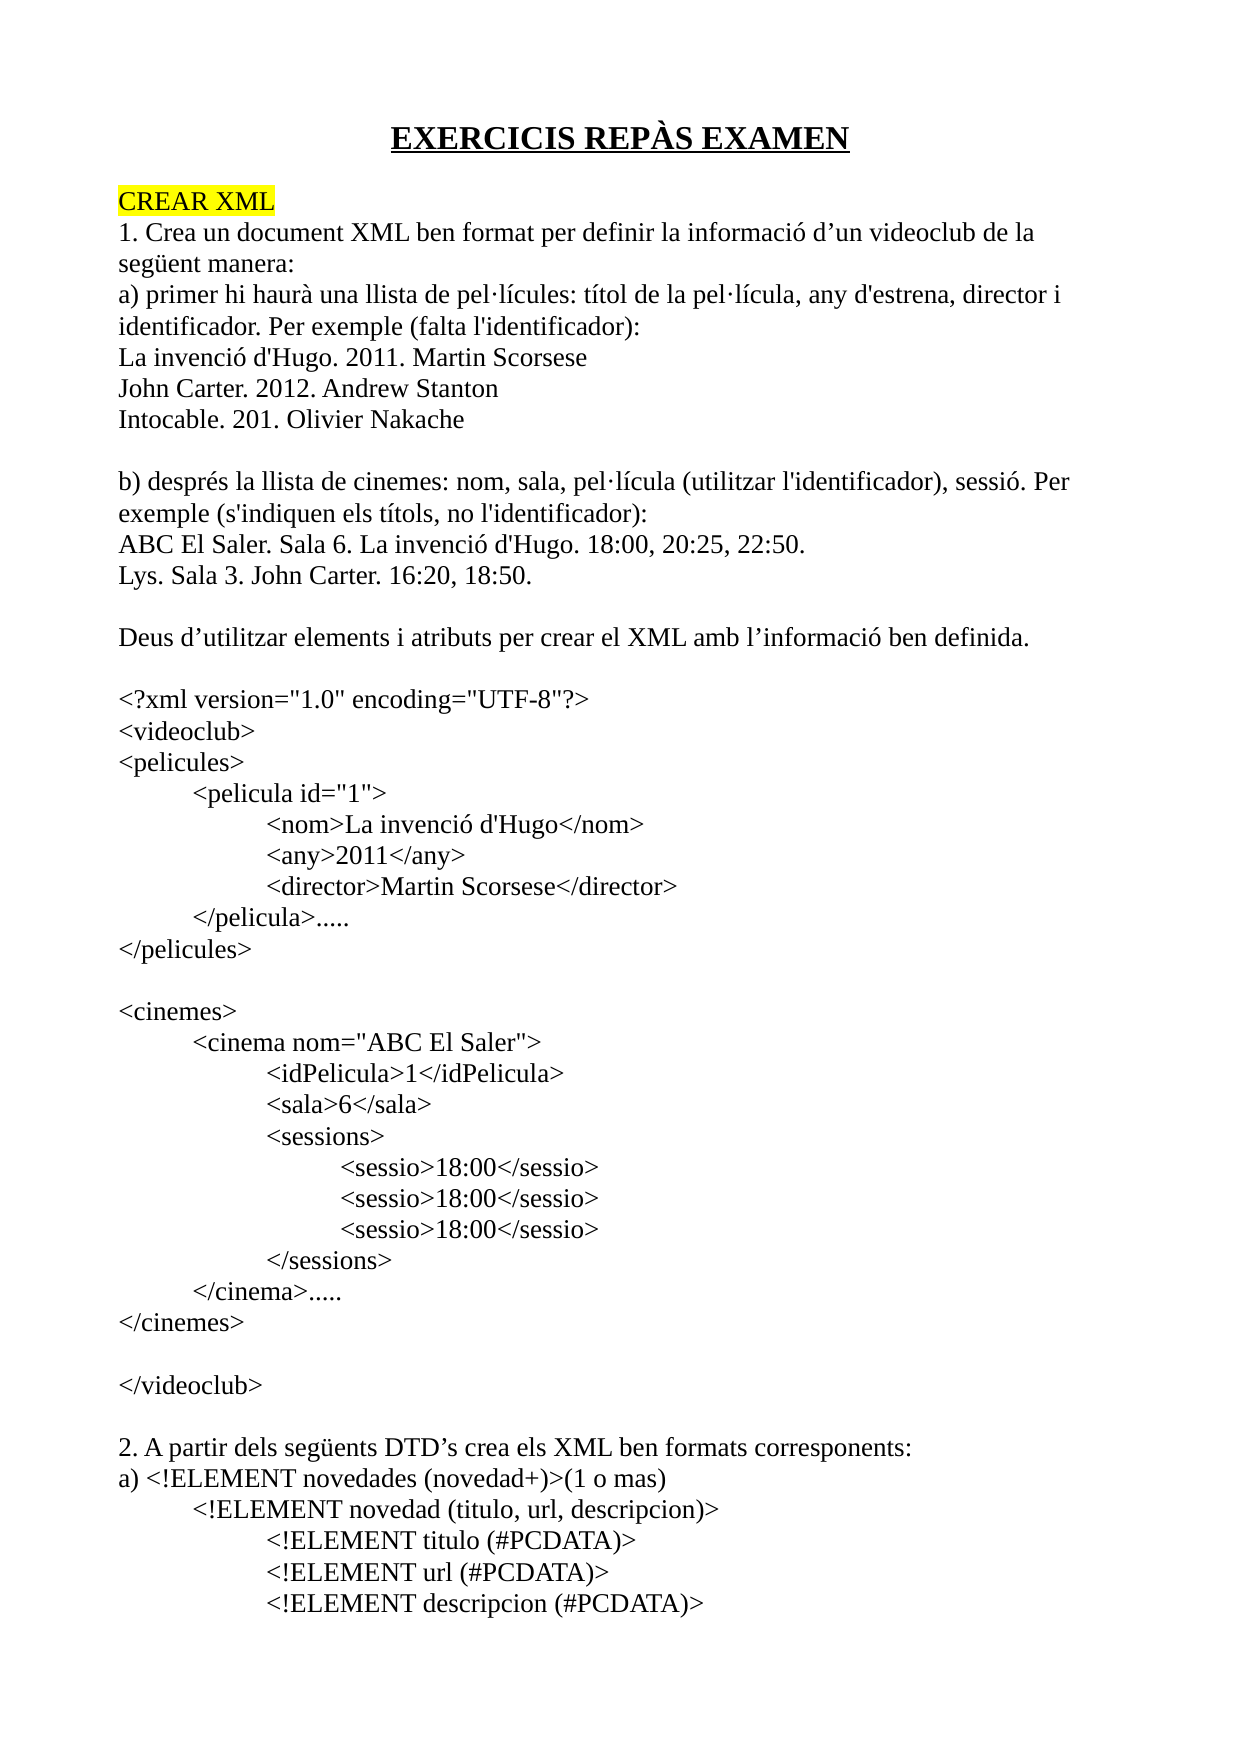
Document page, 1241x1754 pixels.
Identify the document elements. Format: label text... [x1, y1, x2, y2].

text <!ELEMENT descripcion (#PCDATA)> [118, 1587, 1122, 1618]
text ABC El Saler. Sala 6. La invenció d'Hugo. 18:00, 20:25, 22:50. [118, 528, 1122, 559]
text </cinema>..... [118, 1275, 1122, 1306]
text </pelicules> [118, 933, 1122, 964]
text a) primer hi haurà una llista de pel·lícules: títol de la pel·lícula, any d'estrena, director i identificador. Per exemple (falta l'identificador): [118, 279, 1122, 341]
text <!ELEMENT novedad (titulo, url, descripcion)> [118, 1493, 1122, 1524]
text Deus d’utilitzar elements i atributs per crear el XML amb l’informació ben definida. [118, 621, 1122, 652]
text </sessions> [118, 1244, 1122, 1275]
text </cinemes> [118, 1306, 1122, 1338]
text <cinema nom="ABC El Saler"> [118, 1026, 1122, 1057]
text <videoclub> [118, 715, 1122, 746]
text <sessio>18:00</sessio> [118, 1151, 1122, 1182]
text <sessio>18:00</sessio> [118, 1213, 1122, 1244]
text <nom>La invenció d'Hugo</nom> [118, 808, 1122, 839]
text EXERCICIS REPÀS EXAMEN [118, 118, 1122, 156]
text John Carter. 2012. Andrew Stanton [118, 372, 1122, 403]
text <pelicules> [118, 746, 1122, 777]
text <idPelicula>1</idPelicula> [118, 1057, 1122, 1088]
text <pelicula id="1"> [118, 777, 1122, 808]
text <any>2011</any> [118, 839, 1122, 870]
text La invenció d'Hugo. 2011. Martin Scorsese [118, 341, 1122, 372]
text <director>Martin Scorsese</director> [118, 870, 1122, 902]
text </videoclub> [118, 1369, 1122, 1400]
text Lys. Sala 3. John Carter. 16:20, 18:50. [118, 559, 1122, 590]
text <sala>6</sala> [118, 1088, 1122, 1119]
text <sessio>18:00</sessio> [118, 1182, 1122, 1213]
text 1. Crea un document XML ben format per definir la informació d’un videoclub de la següent manera: [118, 216, 1122, 279]
text a) <!ELEMENT novedades (novedad+)>(1 o mas) [118, 1462, 1122, 1493]
text <!ELEMENT url (#PCDATA)> [118, 1556, 1122, 1587]
text <!ELEMENT titulo (#PCDATA)> [118, 1524, 1122, 1556]
text <?xml version="1.0" encoding="UTF-8"?> [118, 683, 1122, 715]
text <sessions> [118, 1119, 1122, 1151]
text CREAR XML [118, 185, 1122, 216]
text <cinemes> [118, 995, 1122, 1026]
text Intocable. 201. Olivier Nakache [118, 403, 1122, 434]
text 2. A partir dels següents DTD’s crea els XML ben formats corresponents: [118, 1431, 1122, 1462]
text b) després la llista de cinemes: nom, sala, pel·lícula (utilitzar l'identificador), sessió. Per exemple (s'indiquen els títols, no l'identificador): [118, 466, 1122, 528]
text </pelicula>..... [118, 902, 1122, 933]
